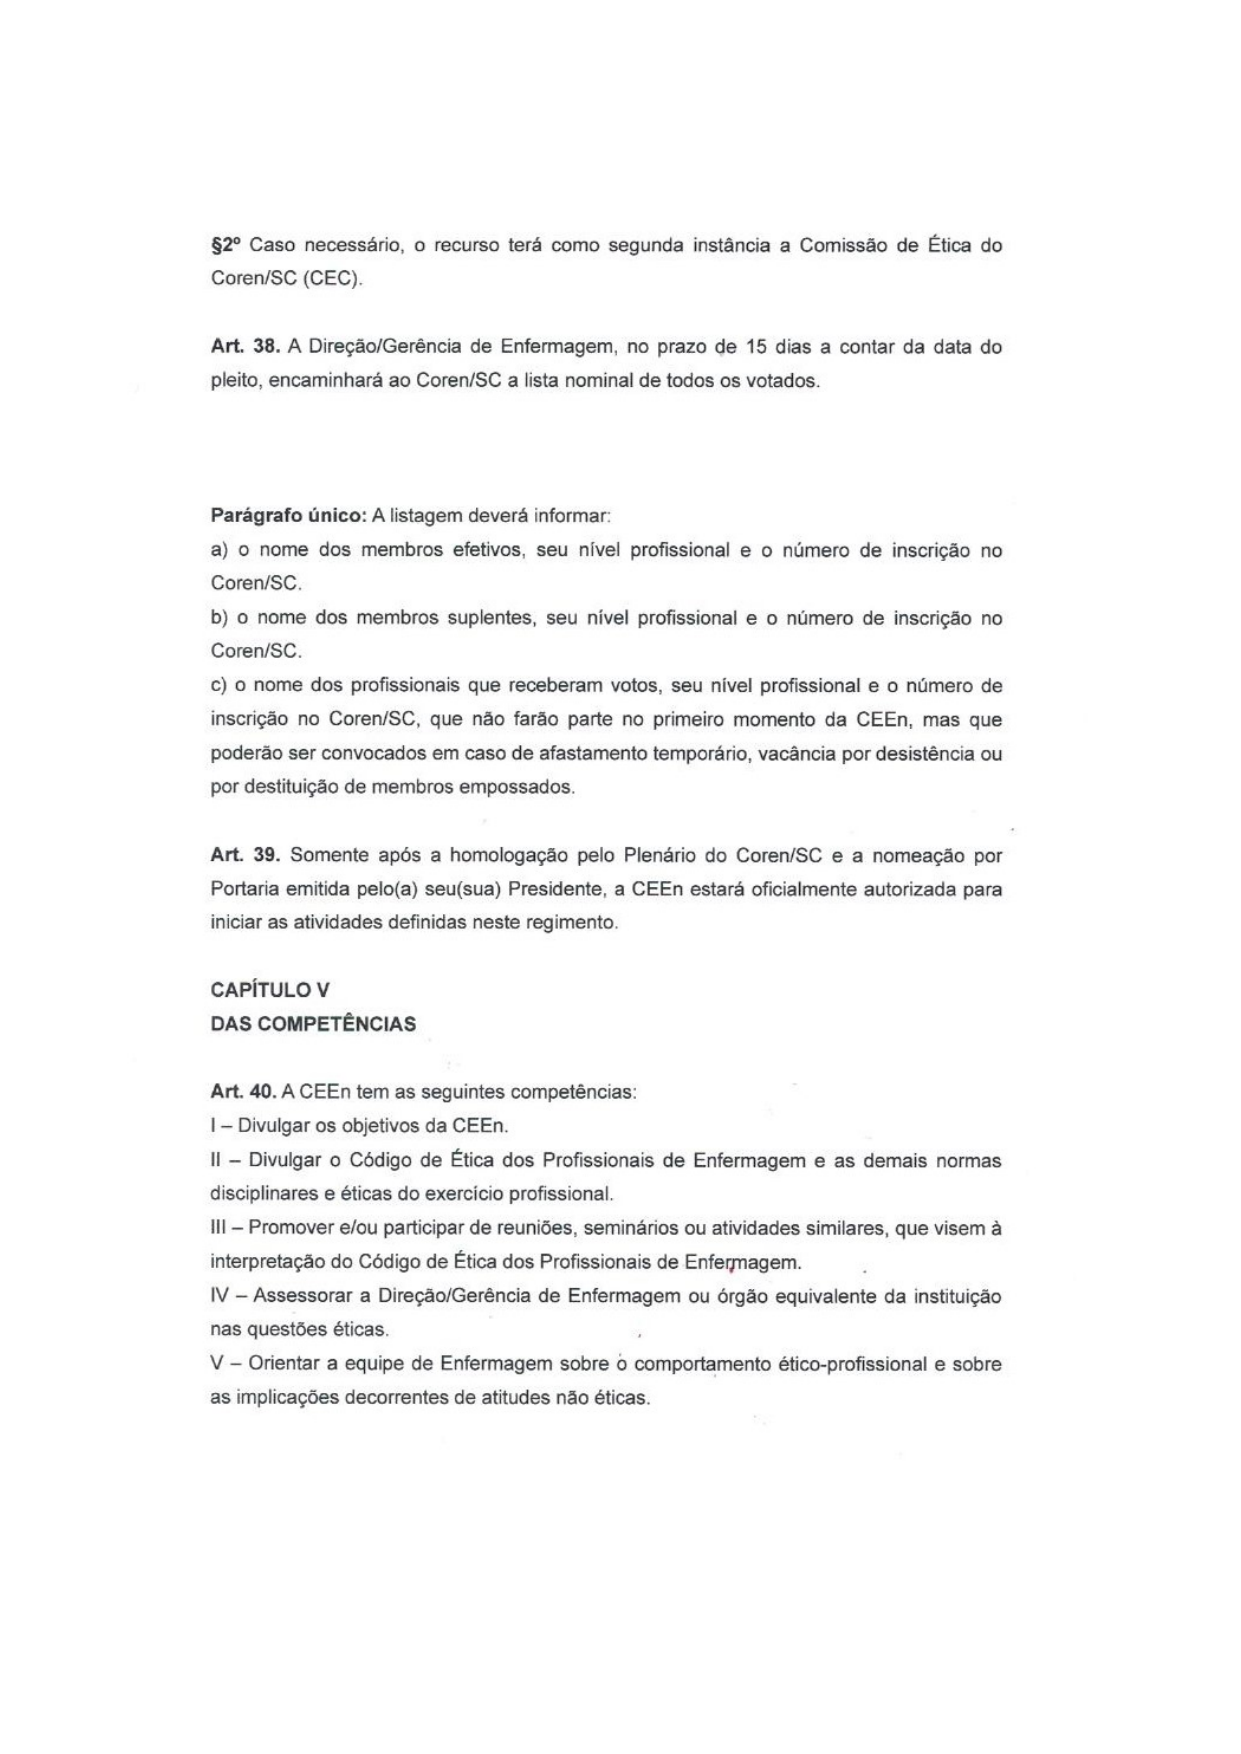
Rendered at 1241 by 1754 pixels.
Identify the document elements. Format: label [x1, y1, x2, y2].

picture [118, 146, 1123, 1528]
